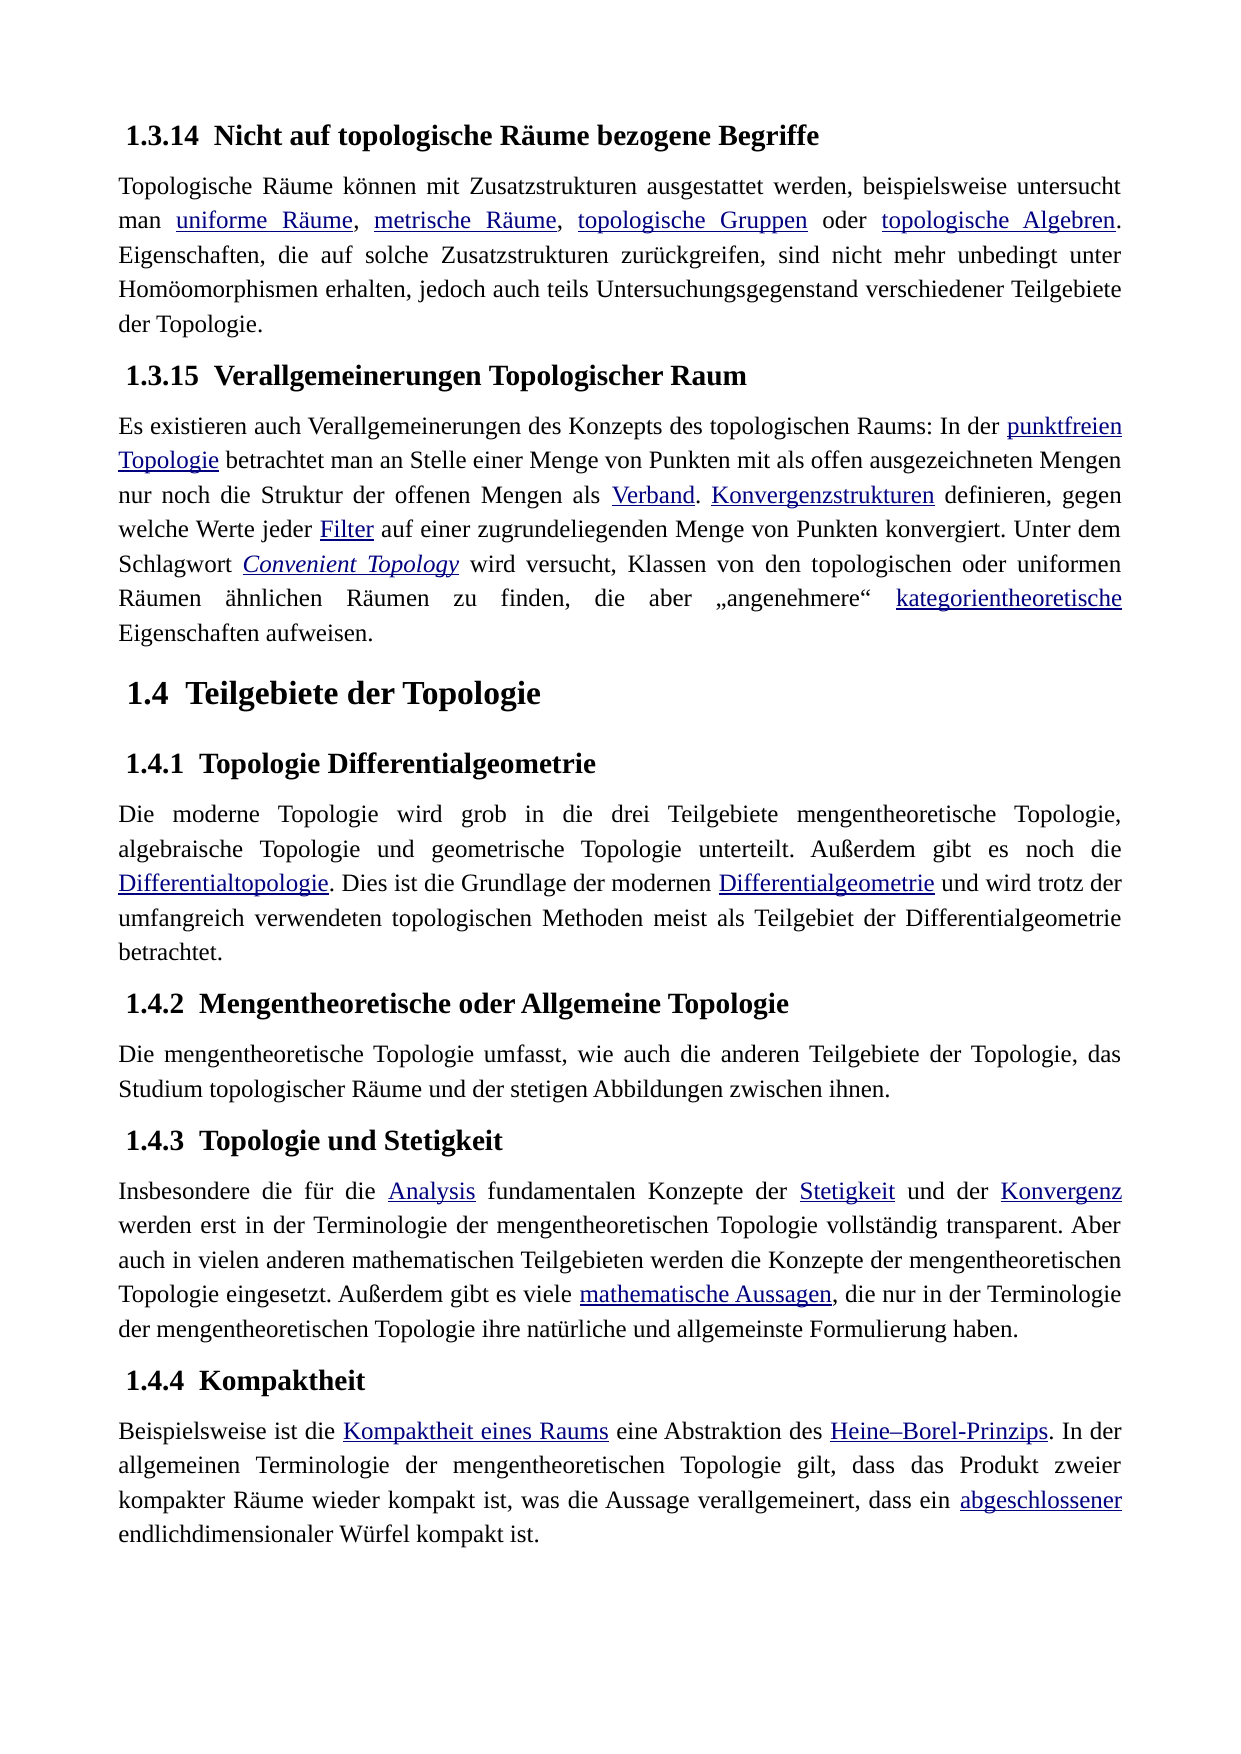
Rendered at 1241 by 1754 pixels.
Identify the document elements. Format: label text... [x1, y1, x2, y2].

subtitle Topologie Differentialgeometrie [118, 747, 1122, 780]
text Es existieren auch Verallgemeinerungen des Konzepts des topologischen Raums: In der punktfreien Topologie betrachtet man an Stelle einer Menge von Punkten mit als offen ausgezeichneten Mengen nur noch die Struktur der offenen Mengen als Verband. Konvergenzstrukturen definieren, gegen welche Werte jeder Filter auf einer zugrundeliegenden Menge von Punkten konvergiert. Unter dem Schlagwort Convenient Topology wird versucht, Klassen von den topologischen oder uniformen Räumen ähnlichen Räumen zu finden, die aber „angenehmere“ kategorientheoretische Eigenschaften aufweisen. [118, 411, 1122, 647]
subtitle Teilgebiete der Topologie [118, 673, 1122, 712]
text Topologische Räume können mit Zusatzstrukturen ausgestattet werden, beispielsweise untersucht man uniforme Räume, metrische Räume, topologische Gruppen oder topologische Algebren. Eigenschaften, die auf solche Zusatzstrukturen zurückgreifen, sind nicht mehr unbedingt unter Homöomorphismen erhalten, jedoch auch teils Untersuchungsgegenstand verschiedener Teilgebiete der Topologie. [118, 171, 1122, 338]
text Die mengentheoretische Topologie umfasst, wie auch die anderen Teilgebiete der Topologie, das Studium topologischer Räume und der stetigen Abbildungen zwischen ihnen. [118, 1039, 1122, 1103]
subtitle Mengentheoretische oder Allgemeine Topologie [118, 986, 1122, 1020]
subtitle Nicht auf topologische Räume bezogene Begriffe [118, 118, 1122, 152]
text Beispielsweise ist die Kompaktheit eines Raums eine Abstraktion des Heine–Borel-Prinzips. In der allgemeinen Terminologie der mengentheoretischen Topologie gilt, dass das Produkt zweier kompakter Räume wieder kompakt ist, was die Aussage verallgemeinert, dass ein abgeschlossener endlichdimensionaler Würfel kompakt ist. [118, 1416, 1122, 1548]
subtitle Verallgemeinerungen Topologischer Raum [118, 358, 1122, 392]
subtitle Kompaktheit [118, 1363, 1122, 1397]
text Die moderne Topologie wird grob in die drei Teilgebiete mengentheoretische Topologie, algebraische Topologie und geometrische Topologie unterteilt. Außerdem gibt es noch die Differentialtopologie. Dies ist die Grundlage der modernen Differentialgeometrie und wird trotz der umfangreich verwendeten topologischen Methoden meist als Teilgebiet der Differentialgeometrie betrachtet. [118, 799, 1122, 966]
text Insbesondere die für die Analysis fundamentalen Konzepte der Stetigkeit und der Konvergenz werden erst in der Terminologie der mengentheoretischen Topologie vollständig transparent. Aber auch in vielen anderen mathematischen Teilgebieten werden die Konzepte der mengentheoretischen Topologie eingesetzt. Außerdem gibt es viele mathematische Aussagen, die nur in der Terminologie der mengentheoretischen Topologie ihre natürliche und allgemeinste Formulierung haben. [118, 1176, 1122, 1342]
subtitle Topologie und Stetigkeit [118, 1123, 1122, 1157]
